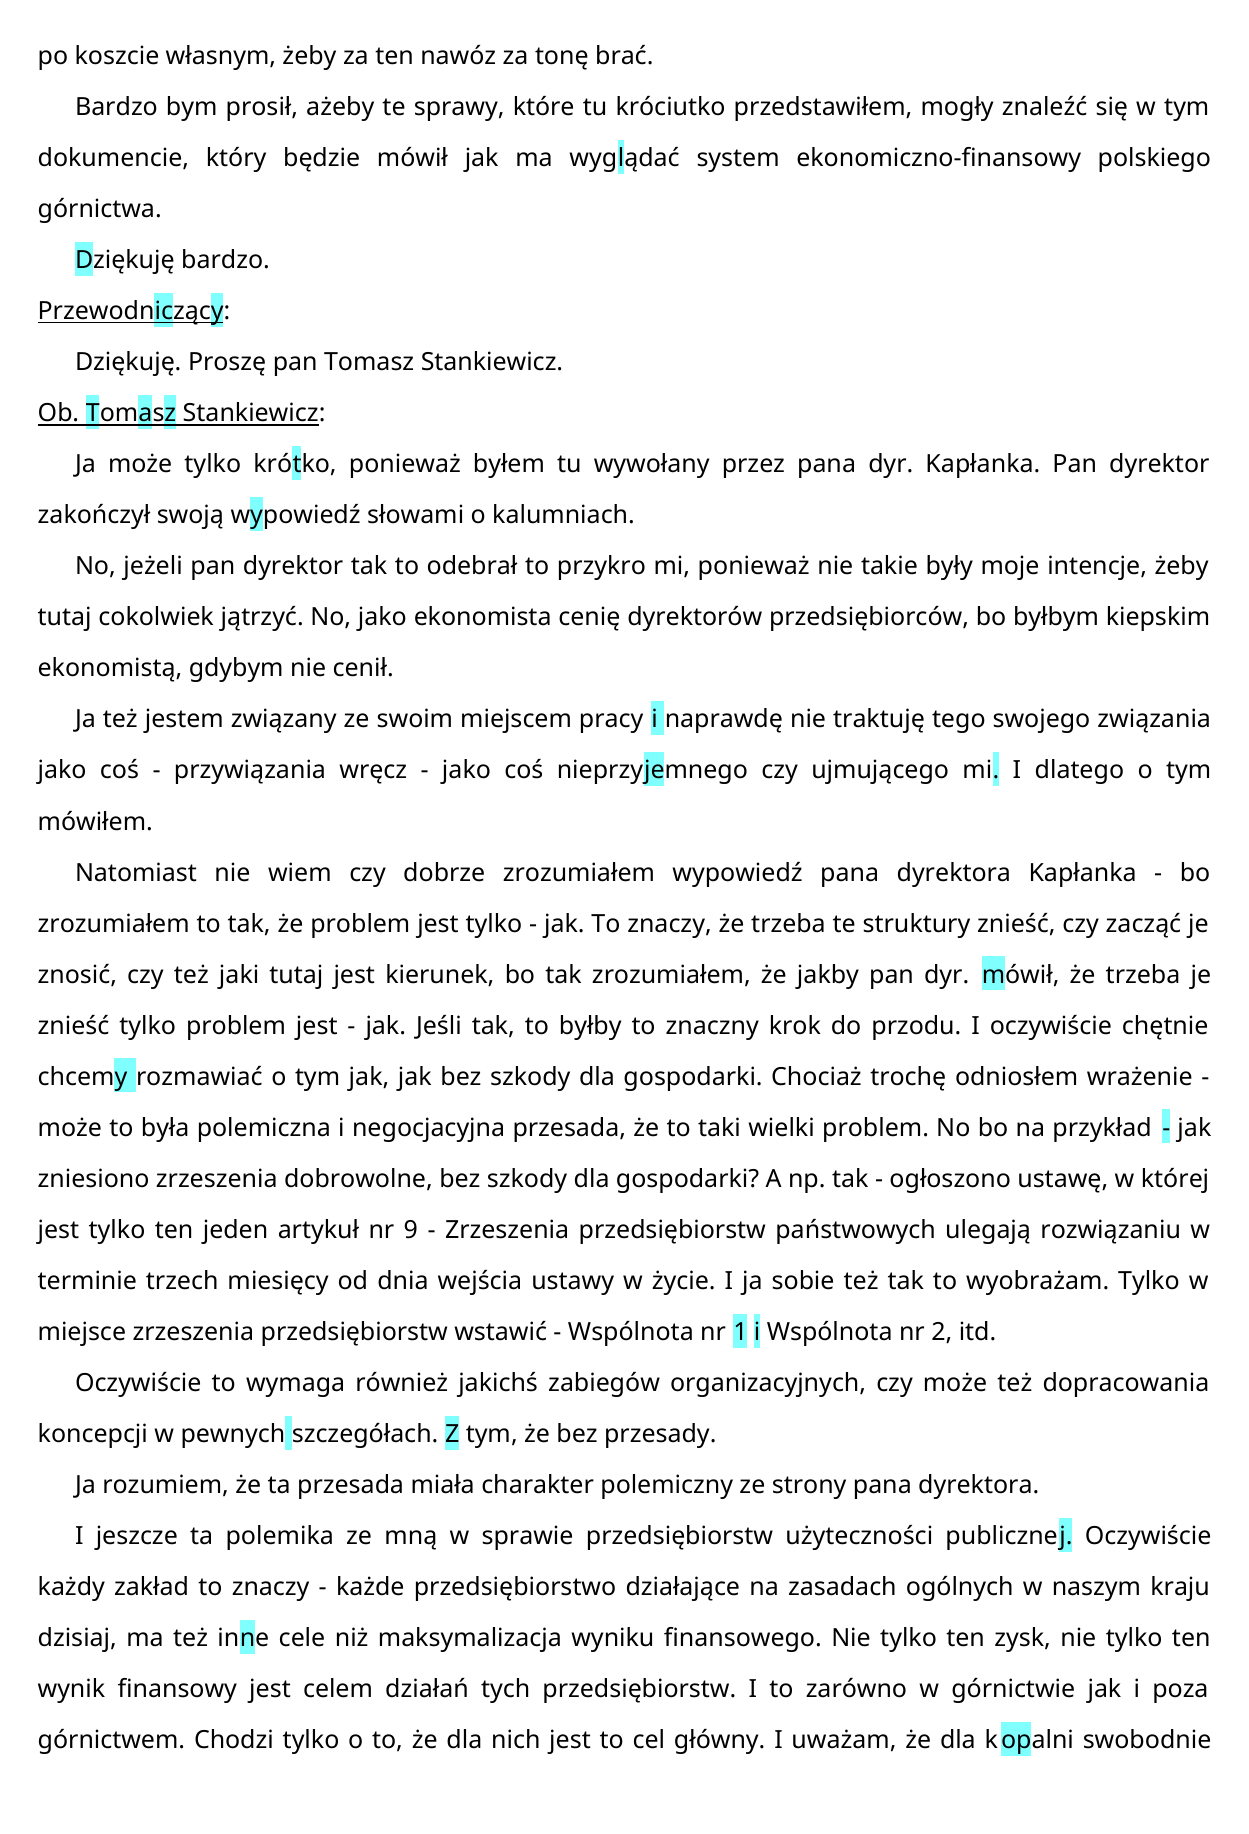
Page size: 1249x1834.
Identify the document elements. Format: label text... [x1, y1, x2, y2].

text I jeszcze ta polemika ze mną w sprawie przedsiębiorstw użyteczności publicznej. Oczywiście każdy zakład to znaczy - każde przedsiębiorstwo działające na zasadach ogólnych w naszym kraju dzisiaj, ma też inne cele niż maksymalizacja wyniku finansowego. Nie tylko ten zysk, nie tylko ten wynik finansowy jest celem działań tych przedsiębiorstw. I to zarówno w górnictwie jak i poza górnictwem. Chodzi tylko o to, że dla nich jest to cel główny. I uważam, że dla kopalni swobodnie [37, 1518, 1211, 1756]
text Oczywiście to wymaga również jakichś zabiegów organizacyjnych, czy może też dopracowania koncepcji w pewnych szczegółach. Z tym, że bez przesady. [37, 1364, 1211, 1450]
text Bardzo bym prosił, ażeby te sprawy, które tu króciutko przedstawiłem, mogły znaleźć się w tym dokumencie, który będzie mówił jak ma wyglądać system ekonomiczno-finansowy polskiego górnictwa. [37, 88, 1211, 225]
text No, jeżeli pan dyrektor tak to odebrał to przykro mi, ponieważ nie takie były moje intencje, żeby tutaj cokolwiek jątrzyć. No, jako ekonomista cenię dyrektorów przedsiębiorców, bo byłbym kiepskim ekonomistą, gdybym nie cenił. [37, 548, 1211, 684]
text Dziękuję bardzo. [37, 242, 1211, 276]
text Ja rozumiem, że ta przesada miała charakter polemiczny ze strony pana dyrektora. [37, 1467, 1211, 1501]
text Ja też jestem związany ze swoim miejscem pracy i naprawdę nie traktuję tego swojego związania jako coś - przywiązania wręcz - jako coś nieprzyjemnego czy ujmującego mi. I dlatego o tym mówiłem. [37, 701, 1211, 837]
text Ob. Tomasz Stankiewicz: [37, 395, 1211, 429]
text Ja może tylko krótko, ponieważ byłem tu wywołany przez pana dyr. Kapłanka. Pan dyrektor zakończył swoją wypowiedź słowami o kalumniach. [37, 446, 1211, 531]
text Przewodniczący: [37, 293, 1211, 327]
text Dziękuję. Proszę pan Tomasz Stankiewicz. [37, 344, 1211, 378]
text po koszcie własnym, żeby za ten nawóz za tonę brać. [37, 37, 1211, 72]
text Natomiast nie wiem czy dobrze zrozumiałem wypowiedź pana dyrektora Kapłanka - bo zrozumiałem to tak, że problem jest tylko - jak. To znaczy, że trzeba te struktury znieść, czy zacząć je znosić, czy też jaki tutaj jest kierunek, bo tak zrozumiałem, że jakby pan dyr. mówił, że trzeba je znieść tylko problem jest - jak. Jeśli tak, to byłby to znaczny krok do przodu. I oczywiście chętnie chcemy rozmawiać o tym jak, jak bez szkody dla gospodarki. Chociaż trochę odniosłem wrażenie - może to była polemiczna i negocjacyjna przesada, że to taki wielki problem. No bo na przykład - jak zniesiono zrzeszenia dobrowolne, bez szkody dla gospodarki? A np. tak - ogłoszono ustawę, w której jest tylko ten jeden artykuł nr 9 - Zrzeszenia przedsiębiorstw państwowych ulegają rozwiązaniu w terminie trzech miesięcy od dnia wejścia ustawy w życie. I ja sobie też tak to wyobrażam. Tylko w miejsce zrzeszenia przedsiębiorstw wstawić - Wspólnota nr 1 i Wspólnota nr 2, itd. [37, 854, 1211, 1348]
